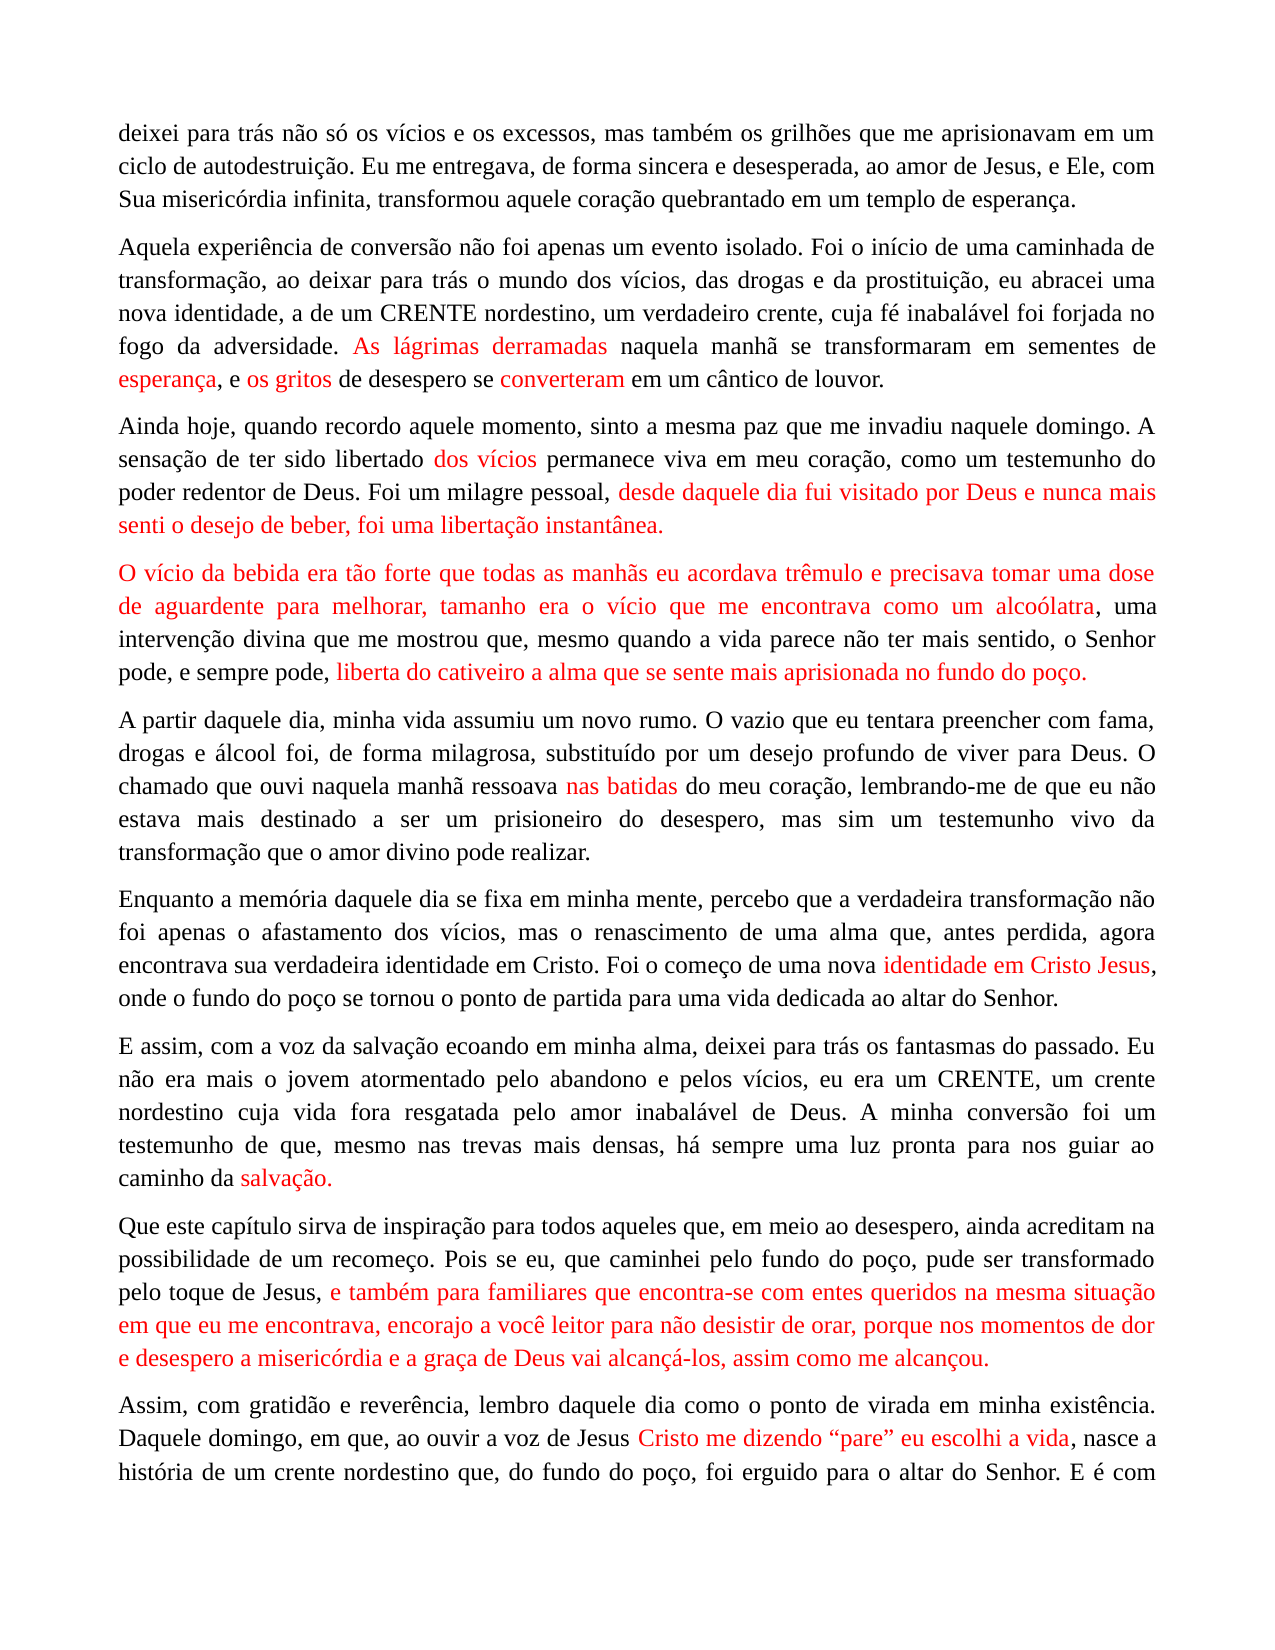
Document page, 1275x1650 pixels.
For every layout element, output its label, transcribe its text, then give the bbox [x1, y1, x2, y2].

text Que este capítulo sirva de inspiração para todos aqueles que, em meio ao desespero, ainda acreditam na possibilidade de um recomeço. Pois se eu, que caminhei pelo fundo do poço, pude ser transformado pelo toque de Jesus, e também para familiares que encontra-se com entes queridos na mesma situação em que eu me encontrava, encorajo a você leitor para não desistir de orar, porque nos momentos de dor e desespero a misericórdia e a graça de Deus vai alcançá-los, assim como me alcançou. [118, 1211, 1157, 1372]
text Ainda hoje, quando recordo aquele momento, sinto a mesma paz que me invadiu naquele domingo. A sensação de ter sido libertado dos vícios permanece viva em meu coração, como um testemunho do poder redentor de Deus. Foi um milagre pessoal, desde daquele dia fui visitado por Deus e nunca mais senti o desejo de beber, foi uma libertação instantânea. [118, 411, 1157, 539]
text Assim, com gratidão e reverência, lembro daquele dia como o ponto de virada em minha existência. Daquele domingo, em que, ao ouvir a voz de Jesus Cristo me dizendo “pare” eu escolhi a vida, nasce a história de um crente nordestino que, do fundo do poço, foi erguido para o altar do Senhor. E é com [118, 1391, 1157, 1485]
text A partir daquele dia, minha vida assumiu um novo rumo. O vazio que eu tentara preencher com fama, drogas e álcool foi, de forma milagrosa, substituído por um desejo profundo de viver para Deus. O chamado que ouvi naquela manhã ressoava nas batidas do meu coração, lembrando-me de que eu não estava mais destinado a ser um prisioneiro do desespero, mas sim um testemunho vivo da transformação que o amor divino pode realizar. [118, 705, 1157, 866]
text deixei para trás não só os vícios e os excessos, mas também os grilhões que me aprisionavam em um ciclo de autodestruição. Eu me entregava, de forma sincera e desesperada, ao amor de Jesus, e Ele, com Sua misericórdia infinita, transformou aquele coração quebrantado em um templo de esperança. [118, 118, 1157, 213]
text E assim, com a voz da salvação ecoando em minha alma, deixei para trás os fantasmas do passado. Eu não era mais o jovem atormentado pelo abandono e pelos vícios, eu era um CRENTE, um crente nordestino cuja vida fora resgatada pelo amor inabalável de Deus. A minha conversão foi um testemunho de que, mesmo nas trevas mais densas, há sempre uma luz pronta para nos guiar ao caminho da salvação. [118, 1031, 1157, 1192]
text O vício da bebida era tão forte que todas as manhãs eu acordava trêmulo e precisava tomar uma dose de aguardente para melhorar, tamanho era o vício que me encontrava como um alcoólatra, uma intervenção divina que me mostrou que, mesmo quando a vida parece não ter mais sentido, o Senhor pode, e sempre pode, liberta do cativeiro a alma que se sente mais aprisionada no fundo do poço. [118, 558, 1157, 686]
text Aquela experiência de conversão não foi apenas um evento isolado. Foi o início de uma caminhada de transformação, ao deixar para trás o mundo dos vícios, das drogas e da prostituição, eu abracei uma nova identidade, a de um CRENTE nordestino, um verdadeiro crente, cuja fé inabalável foi forjada no fogo da adversidade. As lágrimas derramadas naquela manhã se transformaram em sementes de esperança, e os gritos de desespero se converteram em um cântico de louvor. [118, 232, 1157, 393]
text Enquanto a memória daquele dia se fixa em minha mente, percebo que a verdadeira transformação não foi apenas o afastamento dos vícios, mas o renascimento de uma alma que, antes perdida, agora encontrava sua verdadeira identidade em Cristo. Foi o começo de uma nova identidade em Cristo Jesus, onde o fundo do poço se tornou o ponto de partida para uma vida dedicada ao altar do Senhor. [118, 884, 1157, 1012]
